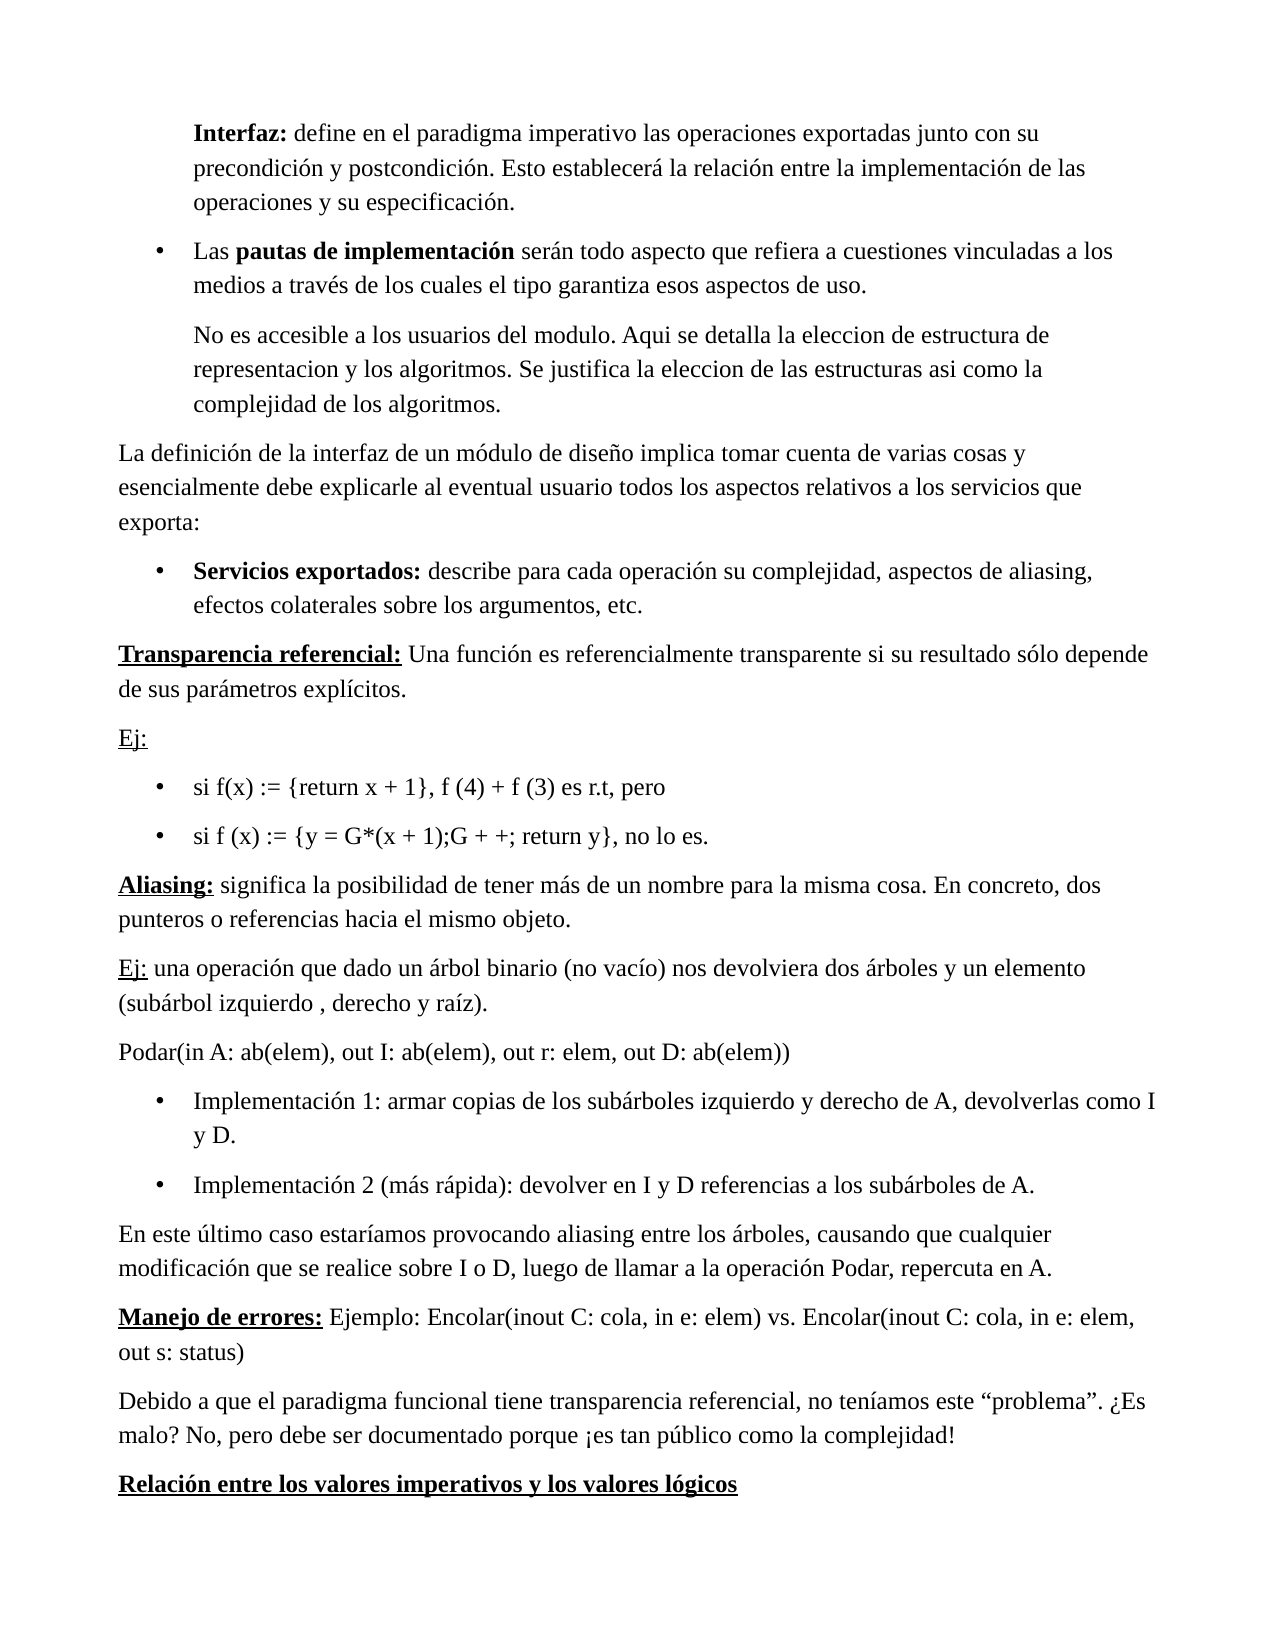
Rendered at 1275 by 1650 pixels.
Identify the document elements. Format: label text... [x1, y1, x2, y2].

list si f (x) := {y = G*(x + 1);G + +; return y}, no lo es. [156, 821, 1157, 850]
list Las pautas de implementación serán todo aspecto que refiera a cuestiones vinculadas a los medios a través de los cuales el tipo garantiza esos aspectos de uso. [156, 236, 1157, 299]
text Aliasing: significa la posibilidad de tener más de un nombre para la misma cosa. En concreto, dos punteros o referencias hacia el mismo objeto. [118, 870, 1157, 933]
text Ej: [118, 723, 1157, 752]
text Transparencia referencial: Una función es referencialmente transparente si su resultado sólo depende de sus parámetros explícitos. [118, 639, 1157, 702]
list Interfaz: define en el paradigma imperativo las operaciones exportadas junto con su precondición y postcondición. Esto establecerá la relación entre la implementación de las operaciones y su especificación. [156, 118, 1157, 216]
text Relación entre los valores imperativos y los valores lógicos [118, 1469, 1157, 1498]
text En este último caso estaríamos provocando aliasing entre los árboles, causando que cualquier modificación que se realice sobre I o D, luego de llamar a la operación Podar, repercuta en A. [118, 1219, 1157, 1282]
list Implementación 2 (más rápida): devolver en I y D referencias a los subárboles de A. [156, 1170, 1157, 1198]
list si f(x) := {return x + 1}, f (4) + f (3) es r.t, pero [156, 772, 1157, 801]
text Ej: una operación que dado un árbol binario (no vacío) nos devolviera dos árboles y un elemento (subárbol izquierdo , derecho y raíz). [118, 953, 1157, 1017]
text Podar(in A: ab(elem), out I: ab(elem), out r: elem, out D: ab(elem)) [118, 1037, 1157, 1066]
list No es accesible a los usuarios del modulo. Aqui se detalla la eleccion de estructura de representacion y los algoritmos. Se justifica la eleccion de las estructuras asi como la complejidad de los algoritmos. [156, 320, 1157, 417]
list Servicios exportados: describe para cada operación su complejidad, aspectos de aliasing, efectos colaterales sobre los argumentos, etc. [156, 556, 1157, 619]
text Manejo de errores: Ejemplo: Encolar(inout C: cola, in e: elem) vs. Encolar(inout C: cola, in e: elem, out s: status) [118, 1302, 1157, 1366]
text La definición de la interfaz de un módulo de diseño implica tomar cuenta de varias cosas y esencialmente debe explicarle al eventual usuario todos los aspectos relativos a los servicios que exporta: [118, 438, 1157, 535]
list Implementación 1: armar copias de los subárboles izquierdo y derecho de A, devolverlas como I y D. [156, 1086, 1157, 1149]
text Debido a que el paradigma funcional tiene transparencia referencial, no teníamos este “problema”. ¿Es malo? No, pero debe ser documentado porque ¡es tan público como la complejidad! [118, 1386, 1157, 1449]
